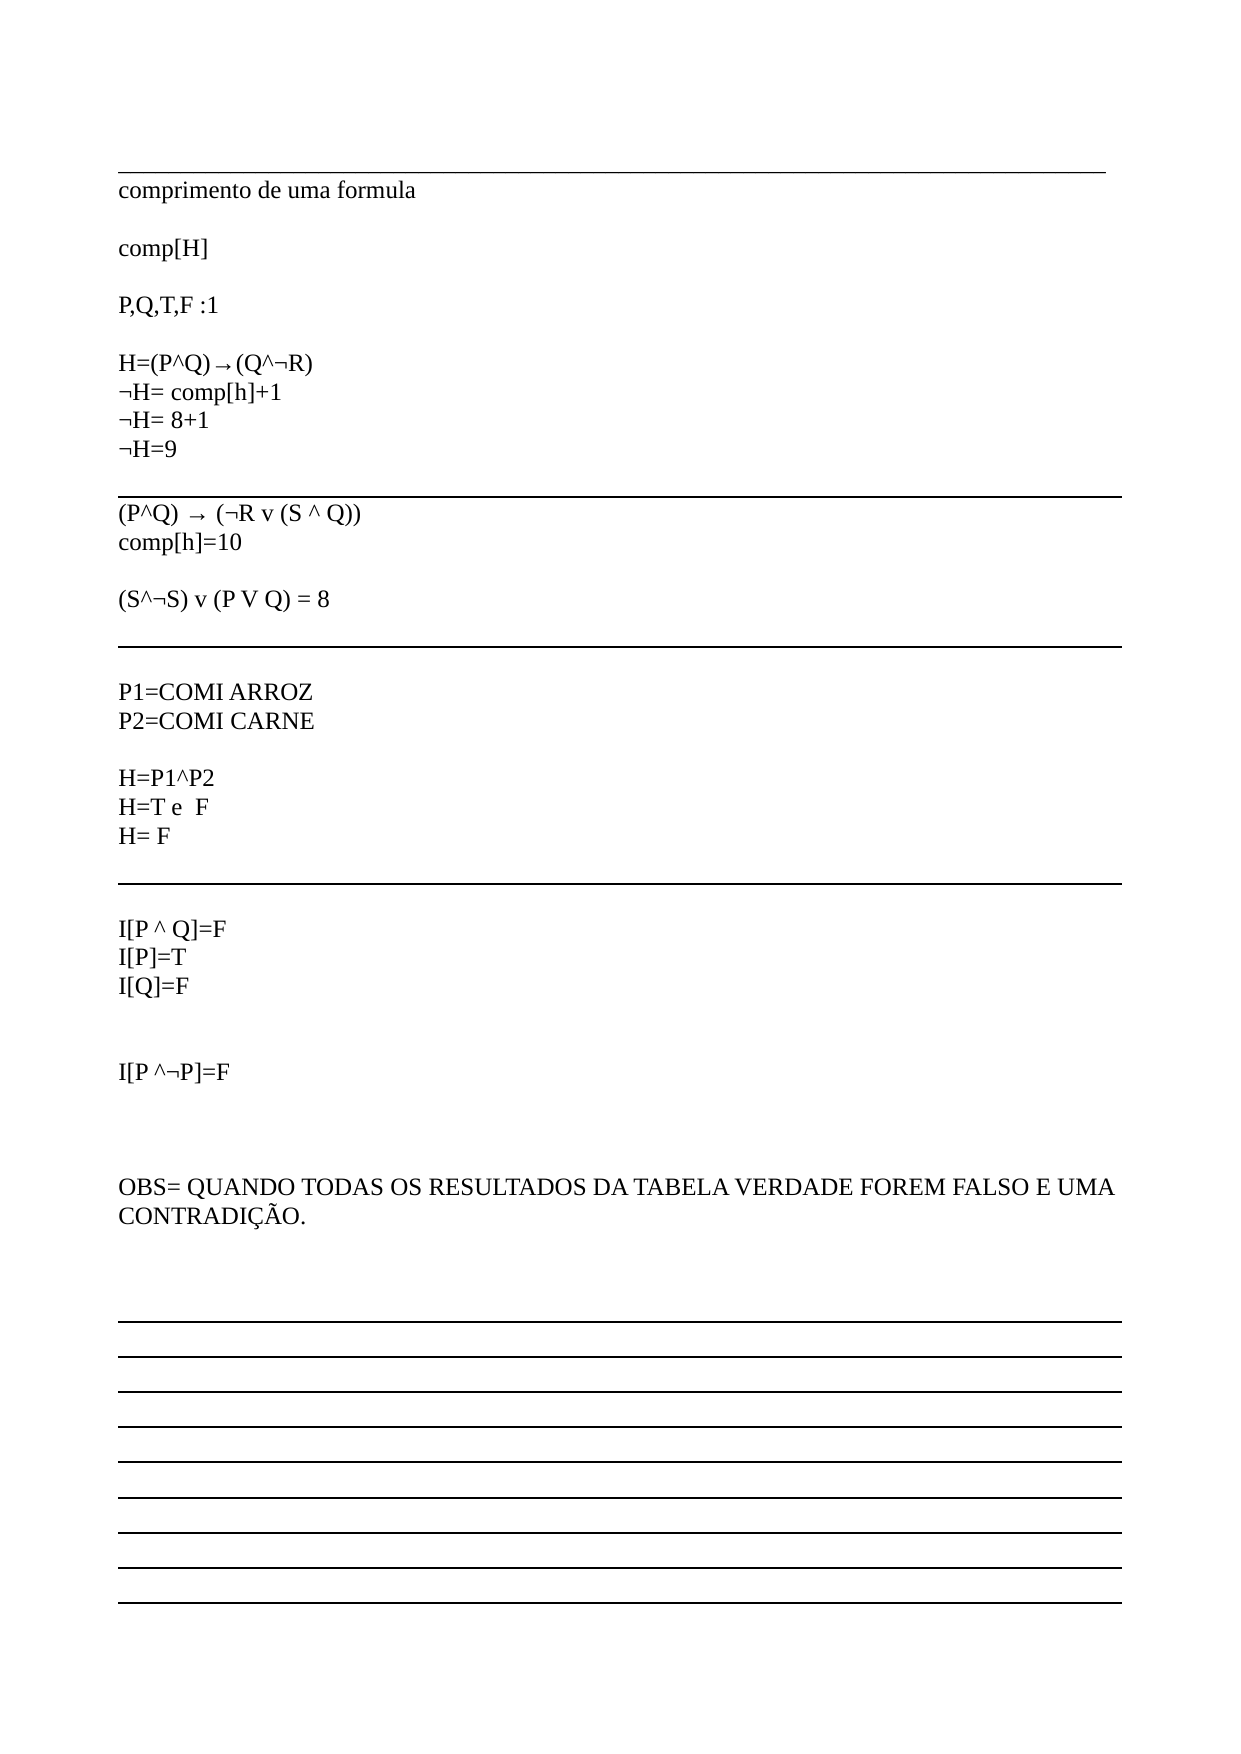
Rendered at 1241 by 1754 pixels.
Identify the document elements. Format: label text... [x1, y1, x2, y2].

text I[P ^ Q]=F [118, 914, 1122, 942]
text I[Q]=F [118, 971, 1122, 1000]
text I[P]=T [118, 942, 1122, 971]
text H= F [118, 821, 1122, 850]
text comp[H] [118, 233, 1122, 262]
text _______________________________________________________________________________ [118, 147, 1122, 176]
text ¬H= 8+1 [118, 406, 1122, 434]
text (P^Q) → (¬R v (S ^ Q)) [118, 498, 1122, 527]
text H=(P^Q)→(Q^¬R) [118, 348, 1122, 377]
text (S^¬S) v (P V Q) = 8 [118, 584, 1122, 613]
text P2=COMI CARNE [118, 706, 1122, 735]
text I[P ^¬P]=F [118, 1057, 1122, 1086]
text P,Q,T,F :1 [118, 291, 1122, 319]
text ¬H=9 [118, 434, 1122, 463]
text OBS= QUANDO TODAS OS RESULTADOS DA TABELA VERDADE FOREM FALSO E UMA CONTRADIÇÃO. [118, 1172, 1122, 1230]
text comp[h]=10 [118, 527, 1122, 556]
text comprimento de uma formula [118, 176, 1122, 204]
text P1=COMI ARROZ [118, 677, 1122, 706]
text H=P1^P2 [118, 763, 1122, 792]
text H=T e F [118, 792, 1122, 821]
text ¬H= comp[h]+1 [118, 377, 1122, 406]
